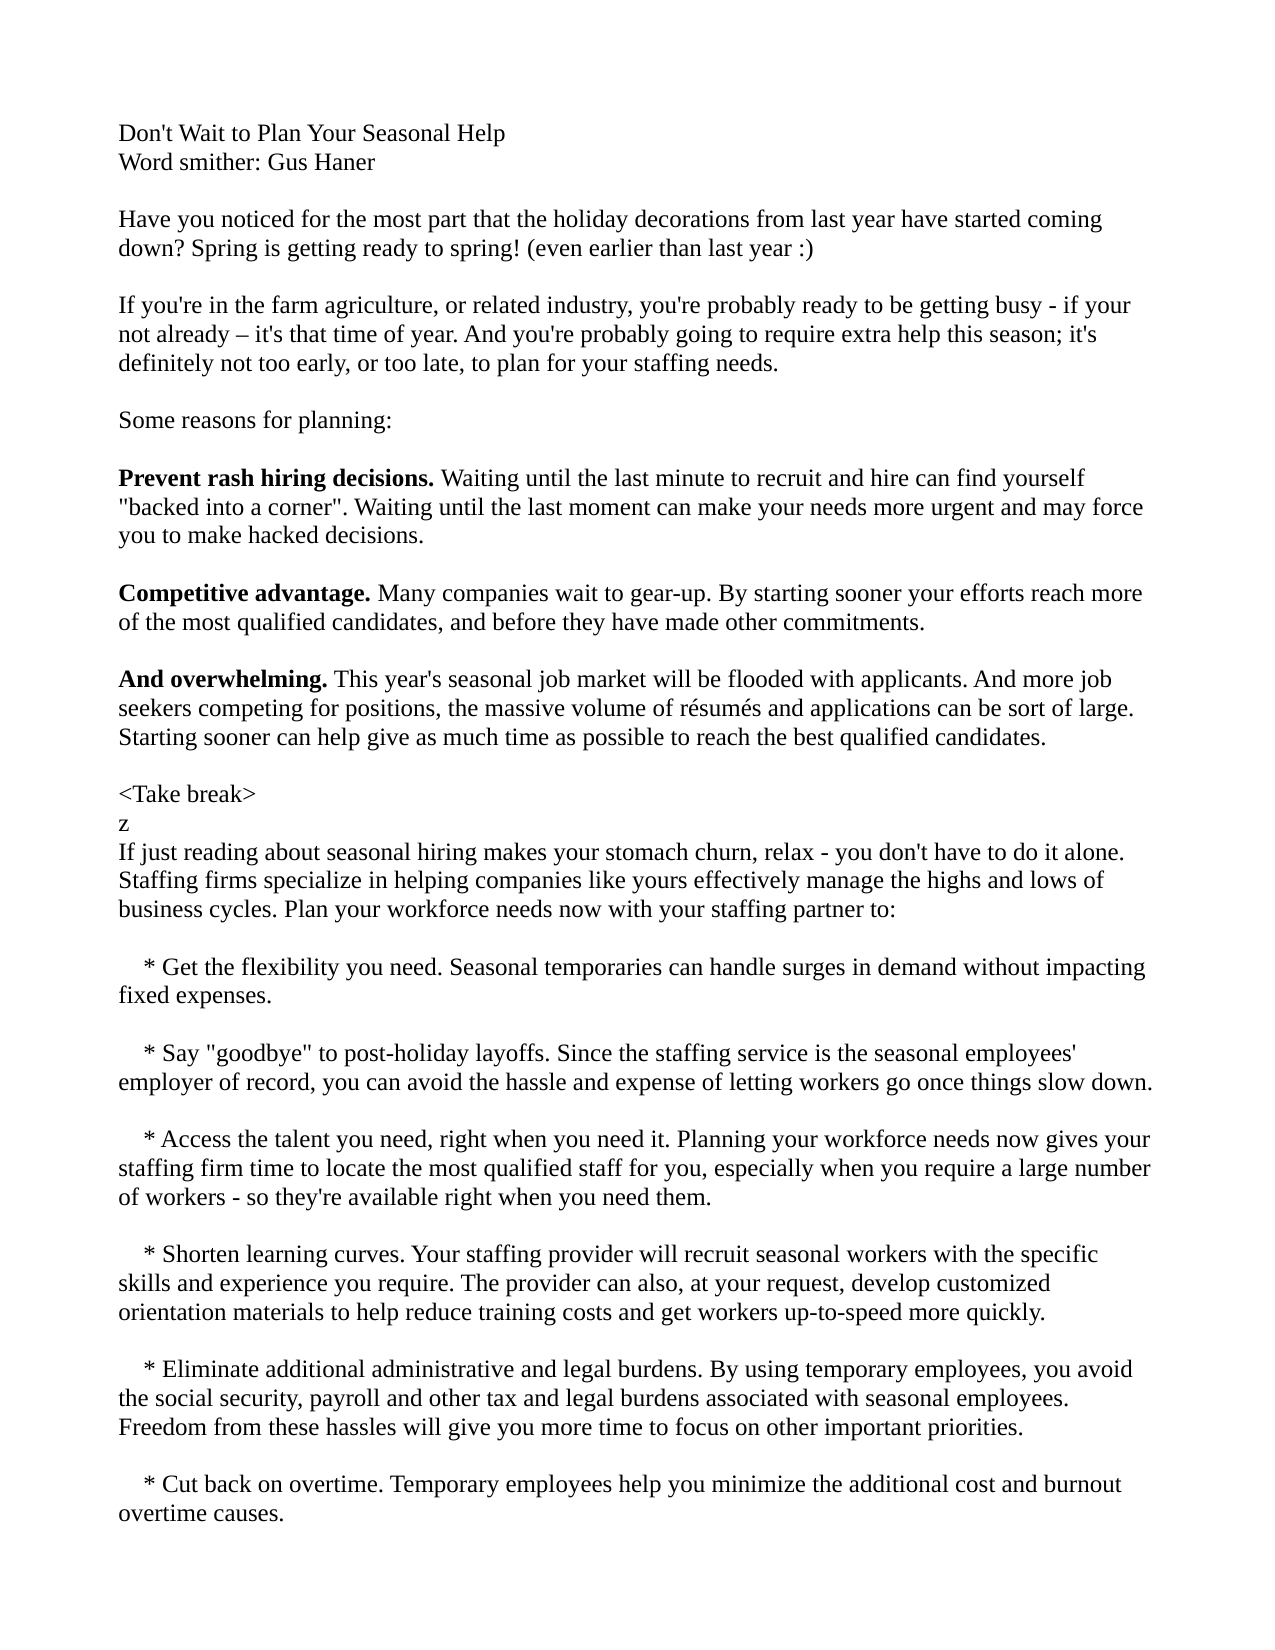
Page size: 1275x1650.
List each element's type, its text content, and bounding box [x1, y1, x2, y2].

text <Take break> [118, 779, 1157, 808]
text * Access the talent you need, right when you need it. Planning your workforce needs now gives your staffing firm time to locate the most qualified staff for you, especially when you require a large number of workers - so they're available right when you need them. [118, 1124, 1157, 1211]
text If just reading about seasonal hiring makes your stomach churn, relax - you don't have to do it alone. Staffing firms specialize in helping companies like yours effectively manage the highs and lows of business cycles. Plan your workforce needs now with your staffing partner to: [118, 837, 1157, 923]
text Don't Wait to Plan Your Seasonal Help [118, 118, 1157, 147]
text * Cut back on overtime. Temporary employees help you minimize the additional cost and burnout overtime causes. [118, 1469, 1157, 1527]
text Prevent rash hiring decisions. Waiting until the last minute to recruit and hire can find yourself "backed into a corner". Waiting until the last moment can make your needs more urgent and may force you to make hacked decisions. [118, 463, 1157, 549]
text And overwhelming. This year's seasonal job market will be flooded with applicants. And more job seekers competing for positions, the massive volume of résumés and applications can be sort of large. Starting sooner can help give as much time as possible to reach the best qualified candidates. [118, 664, 1157, 751]
text * Shorten learning curves. Your staffing provider will recruit seasonal workers with the specific skills and experience you require. The provider can also, at your request, develop customized orientation materials to help reduce training costs and get workers up-to-speed more quickly. [118, 1239, 1157, 1326]
text * Get the flexibility you need. Seasonal temporaries can handle surges in demand without impacting fixed expenses. [118, 952, 1157, 1009]
text Some reasons for planning: [118, 406, 1157, 434]
text Competitive advantage. Many companies wait to gear-up. By starting sooner your efforts reach more of the most qualified candidates, and before they have made other commitments. [118, 578, 1157, 636]
text Word smither: Gus Haner [118, 147, 1157, 176]
text * Say "goodbye" to post-holiday layoffs. Since the staffing service is the seasonal employees' employer of record, you can avoid the hassle and expense of letting workers go once things slow down. [118, 1038, 1157, 1096]
text Have you noticed for the most part that the holiday decorations from last year have started coming down? Spring is getting ready to spring! (even earlier than last year :) [118, 204, 1157, 262]
text * Eliminate additional administrative and legal burdens. By using temporary employees, you avoid the social security, payroll and other tax and legal burdens associated with seasonal employees. Freedom from these hassles will give you more time to focus on other important priorities. [118, 1354, 1157, 1441]
text z [118, 808, 1157, 837]
text If you're in the farm agriculture, or related industry, you're probably ready to be getting busy - if your not already – it's that time of year. And you're probably going to require extra help this season; it's definitely not too early, or too late, to plan for your staffing needs. [118, 291, 1157, 377]
